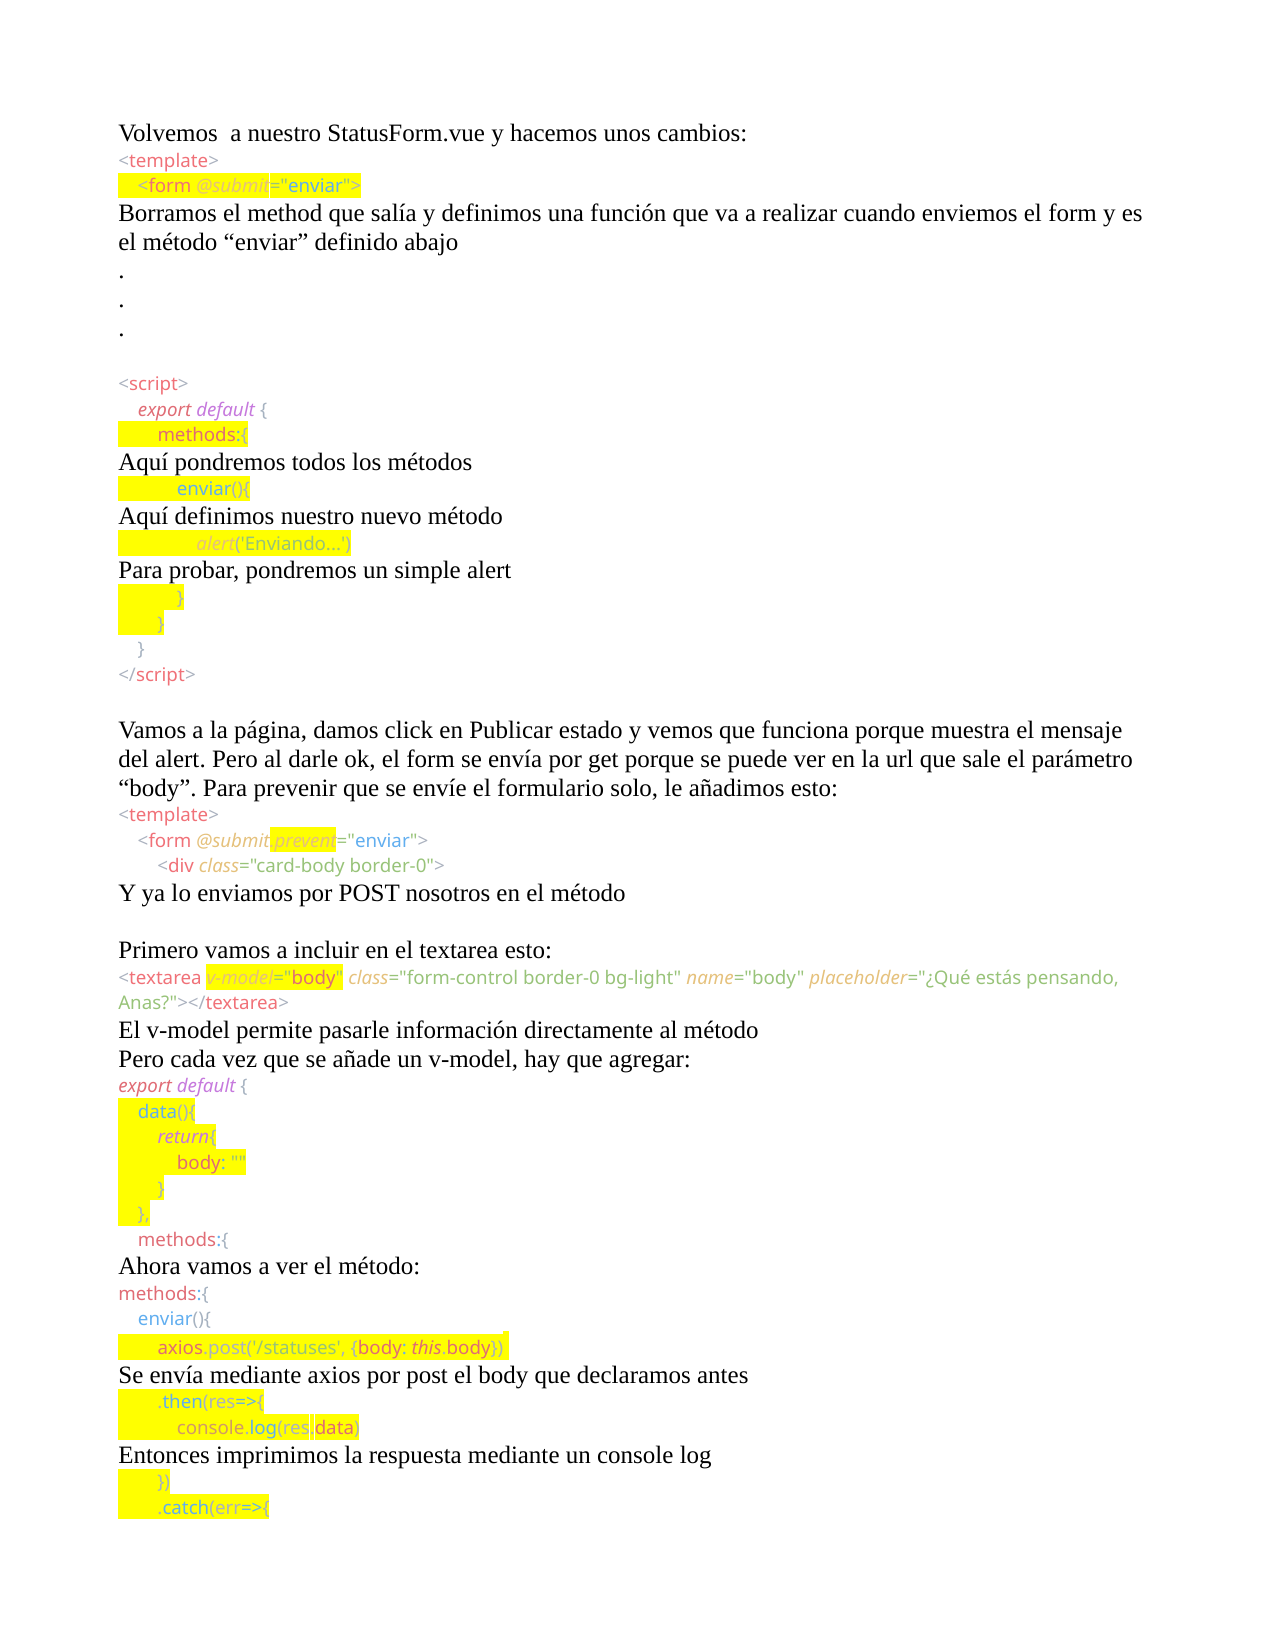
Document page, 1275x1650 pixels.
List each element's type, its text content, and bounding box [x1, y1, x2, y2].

text methods:{ enviar(){ axios.post('/statuses', {body: this.body}) Se envía mediante axios por post el body que declaramos antes [118, 1280, 1157, 1389]
text <template> <form @submit="enviar"> [118, 147, 1157, 198]
text Volvemos a nuestro StatusForm.vue y hacemos unos cambios: [118, 118, 1157, 147]
text Vamos a la página, damos click en Publicar estado y vemos que funciona porque muestra el mensaje del alert. Pero al darle ok, el form se envía por get porque se puede ver en la url que sale el parámetro “body”. Para prevenir que se envíe el formulario solo, le añadimos esto: [118, 715, 1157, 801]
text } } } </script> [118, 584, 1157, 686]
text . <script> export default { methods:{ [118, 313, 1157, 447]
text <template> <form @submit.prevent="enviar"> <div class="card-body border-0"> [118, 801, 1157, 878]
text .then(res=>{ [118, 1389, 1157, 1414]
text Y ya lo enviamos por POST nosotros en el método [118, 878, 1157, 907]
text Primero vamos a incluir en el textarea esto: [118, 907, 1157, 964]
text Borramos el method que salía y definimos una función que va a realizar cuando enviemos el form y es el método “enviar” definido abajo [118, 198, 1157, 255]
text console.log(res.data) Entonces imprimimos la respuesta mediante un console log [118, 1414, 1157, 1468]
text <textarea v-model="body" class="form-control border-0 bg-light" name="body" placeholder="¿Qué estás pensando, Anas?"></textarea> El v-model permite pasarle información directamente al método [118, 964, 1157, 1044]
text export default { data(){ return{ body: "" } }, methods:{ [118, 1073, 1157, 1251]
text Aquí pondremos todos los métodos enviar(){ [118, 447, 1157, 501]
text Pero cada vez que se añade un v-model, hay que agregar: [118, 1044, 1157, 1073]
text }) .catch(err=>{ [118, 1468, 1157, 1519]
text . [118, 255, 1157, 284]
text Ahora vamos a ver el método: [118, 1251, 1157, 1280]
text . [118, 284, 1157, 313]
text Aquí definimos nuestro nuevo método alert('Enviando...') Para probar, pondremos un simple alert [118, 501, 1157, 584]
